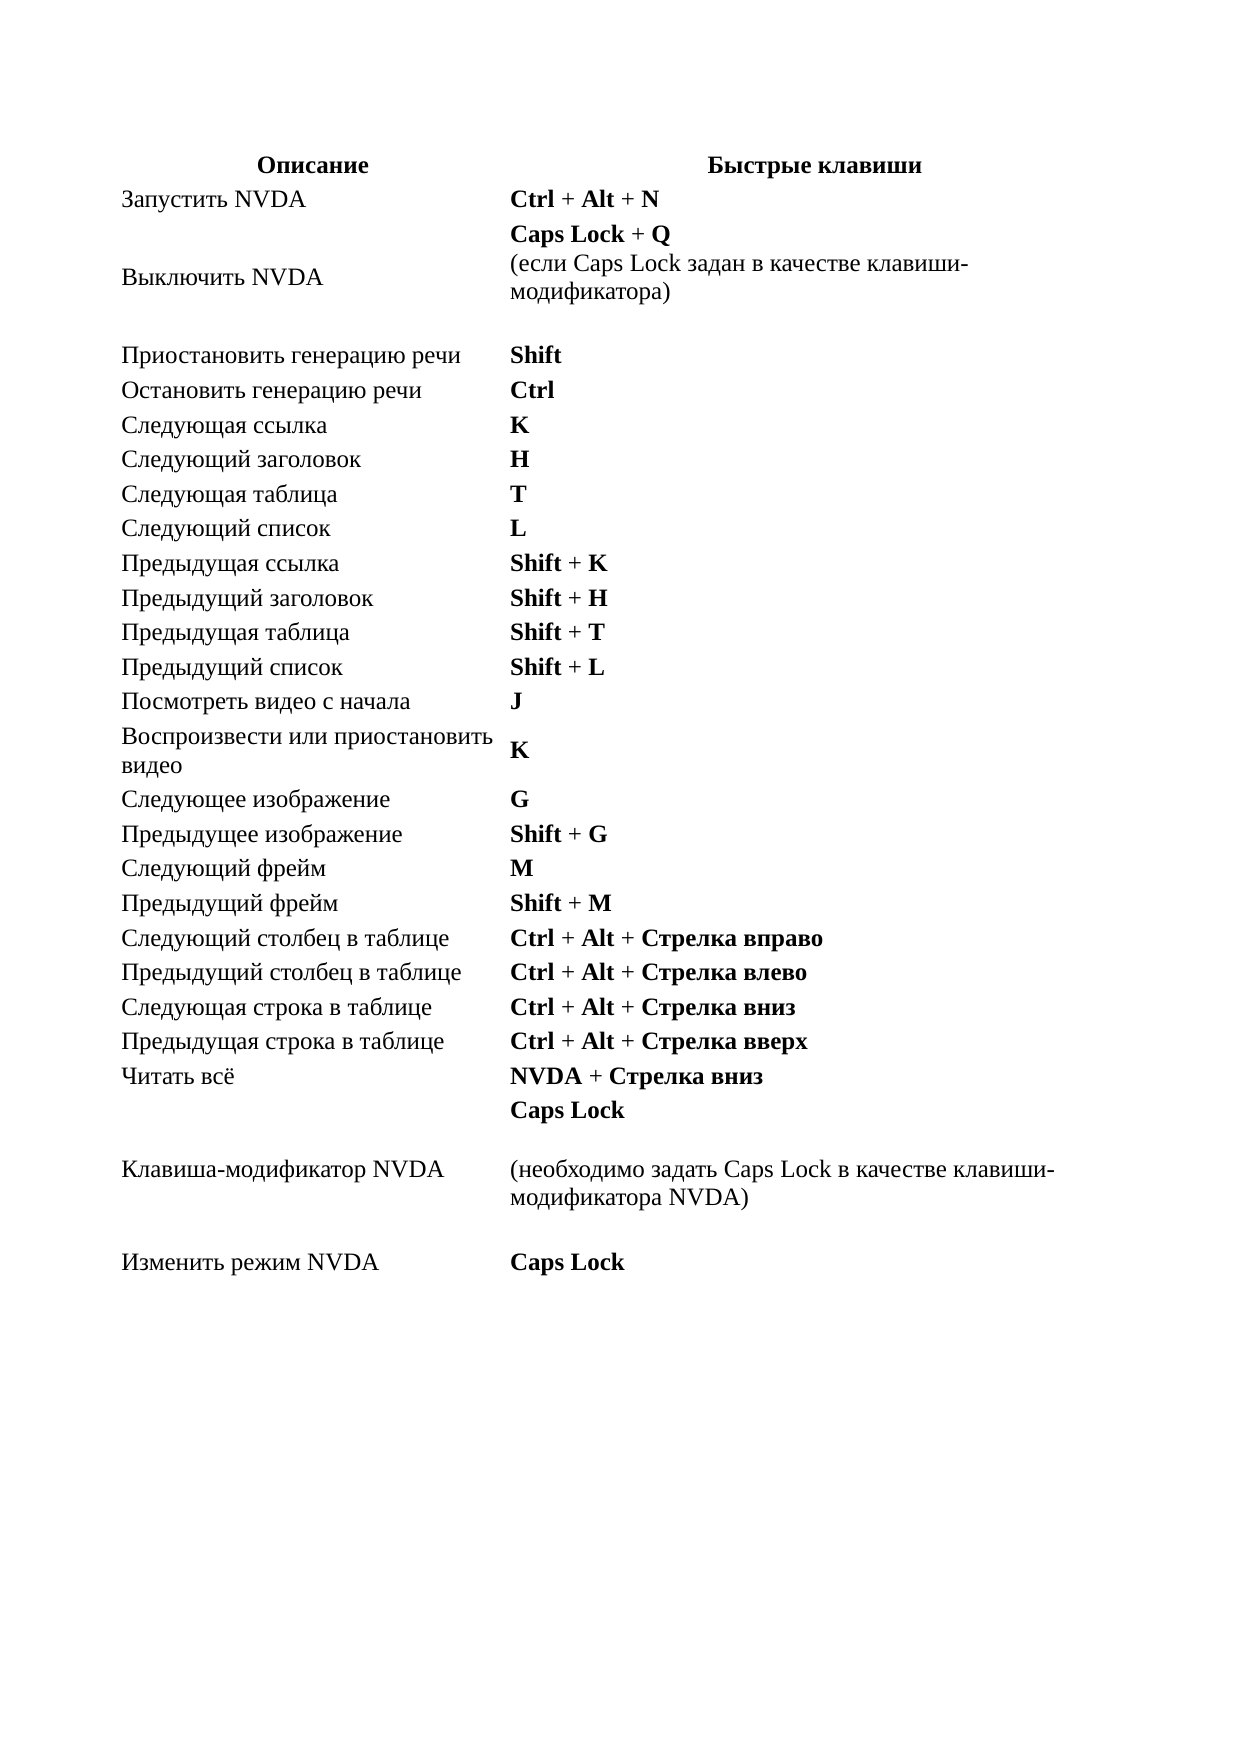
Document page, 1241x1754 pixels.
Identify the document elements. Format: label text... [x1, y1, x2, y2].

table_cell Shift + T [507, 614, 1122, 649]
table_cell Предыдущая ссылка [118, 545, 507, 580]
table_cell Caps Lock [507, 1244, 1122, 1278]
table_cell Caps Lock + Q (если Caps Lock задан в качестве клавиши-модификатора) [507, 216, 1122, 338]
table_cell Ctrl + Alt + N [507, 181, 1122, 216]
table_cell Выключить NVDA [118, 216, 507, 338]
table_cell Shift + H [507, 580, 1122, 614]
table_cell Предыдущая строка в таблице [118, 1024, 507, 1058]
table_cell Остановить генерацию речи [118, 372, 507, 407]
table_cell Воспроизвести или приостановить видео [118, 718, 507, 781]
table_cell H [507, 441, 1122, 476]
table_cell Ctrl + Alt + Стрелка вниз [507, 989, 1122, 1023]
table_cell Следующий список [118, 511, 507, 545]
table_cell Приостановить генерацию речи [118, 338, 507, 372]
table_cell Изменить режим NVDA [118, 1244, 507, 1278]
table_cell Следующий фрейм [118, 851, 507, 885]
table_cell J [507, 684, 1122, 718]
table_cell NVDA + Стрелка вниз [507, 1058, 1122, 1093]
table_cell Следующая ссылка [118, 407, 507, 441]
table_cell L [507, 511, 1122, 545]
table_cell Предыдущий фрейм [118, 885, 507, 920]
table_cell G [507, 781, 1122, 816]
table_cell Следующее изображение [118, 781, 507, 816]
table_cell Shift + K [507, 545, 1122, 580]
table_cell Посмотреть видео с начала [118, 684, 507, 718]
table_cell Клавиша-модификатор NVDA [118, 1093, 507, 1244]
table_cell Предыдущий столбец в таблице [118, 954, 507, 989]
table_header Описание [118, 147, 507, 181]
table_cell Ctrl + Alt + Стрелка вверх [507, 1024, 1122, 1058]
table_cell K [507, 407, 1122, 441]
table_cell Запустить NVDA [118, 181, 507, 216]
table_cell Shift [507, 338, 1122, 372]
table_cell Shift + L [507, 649, 1122, 683]
table_cell T [507, 476, 1122, 511]
table_cell Предыдущее изображение [118, 816, 507, 851]
table_cell K [507, 718, 1122, 781]
table_cell Caps Lock (необходимо задать Caps Lock в качестве клавиши-модификатора NVDA) [507, 1093, 1122, 1244]
table_cell Следующий заголовок [118, 441, 507, 476]
table_cell Ctrl + Alt + Стрелка влево [507, 954, 1122, 989]
table_cell Следующий столбец в таблице [118, 920, 507, 954]
table_cell Следующая таблица [118, 476, 507, 511]
table_cell Ctrl [507, 372, 1122, 407]
table_cell Читать всё [118, 1058, 507, 1093]
table_header Быстрые клавиши [507, 147, 1122, 181]
table_cell Предыдущий заголовок [118, 580, 507, 614]
table_cell Предыдущий список [118, 649, 507, 683]
table_cell Следующая строка в таблице [118, 989, 507, 1023]
table_cell M [507, 851, 1122, 885]
table_cell Shift + G [507, 816, 1122, 851]
table_cell Ctrl + Alt + Стрелка вправо [507, 920, 1122, 954]
table_cell Shift + M [507, 885, 1122, 920]
table_cell Предыдущая таблица [118, 614, 507, 649]
